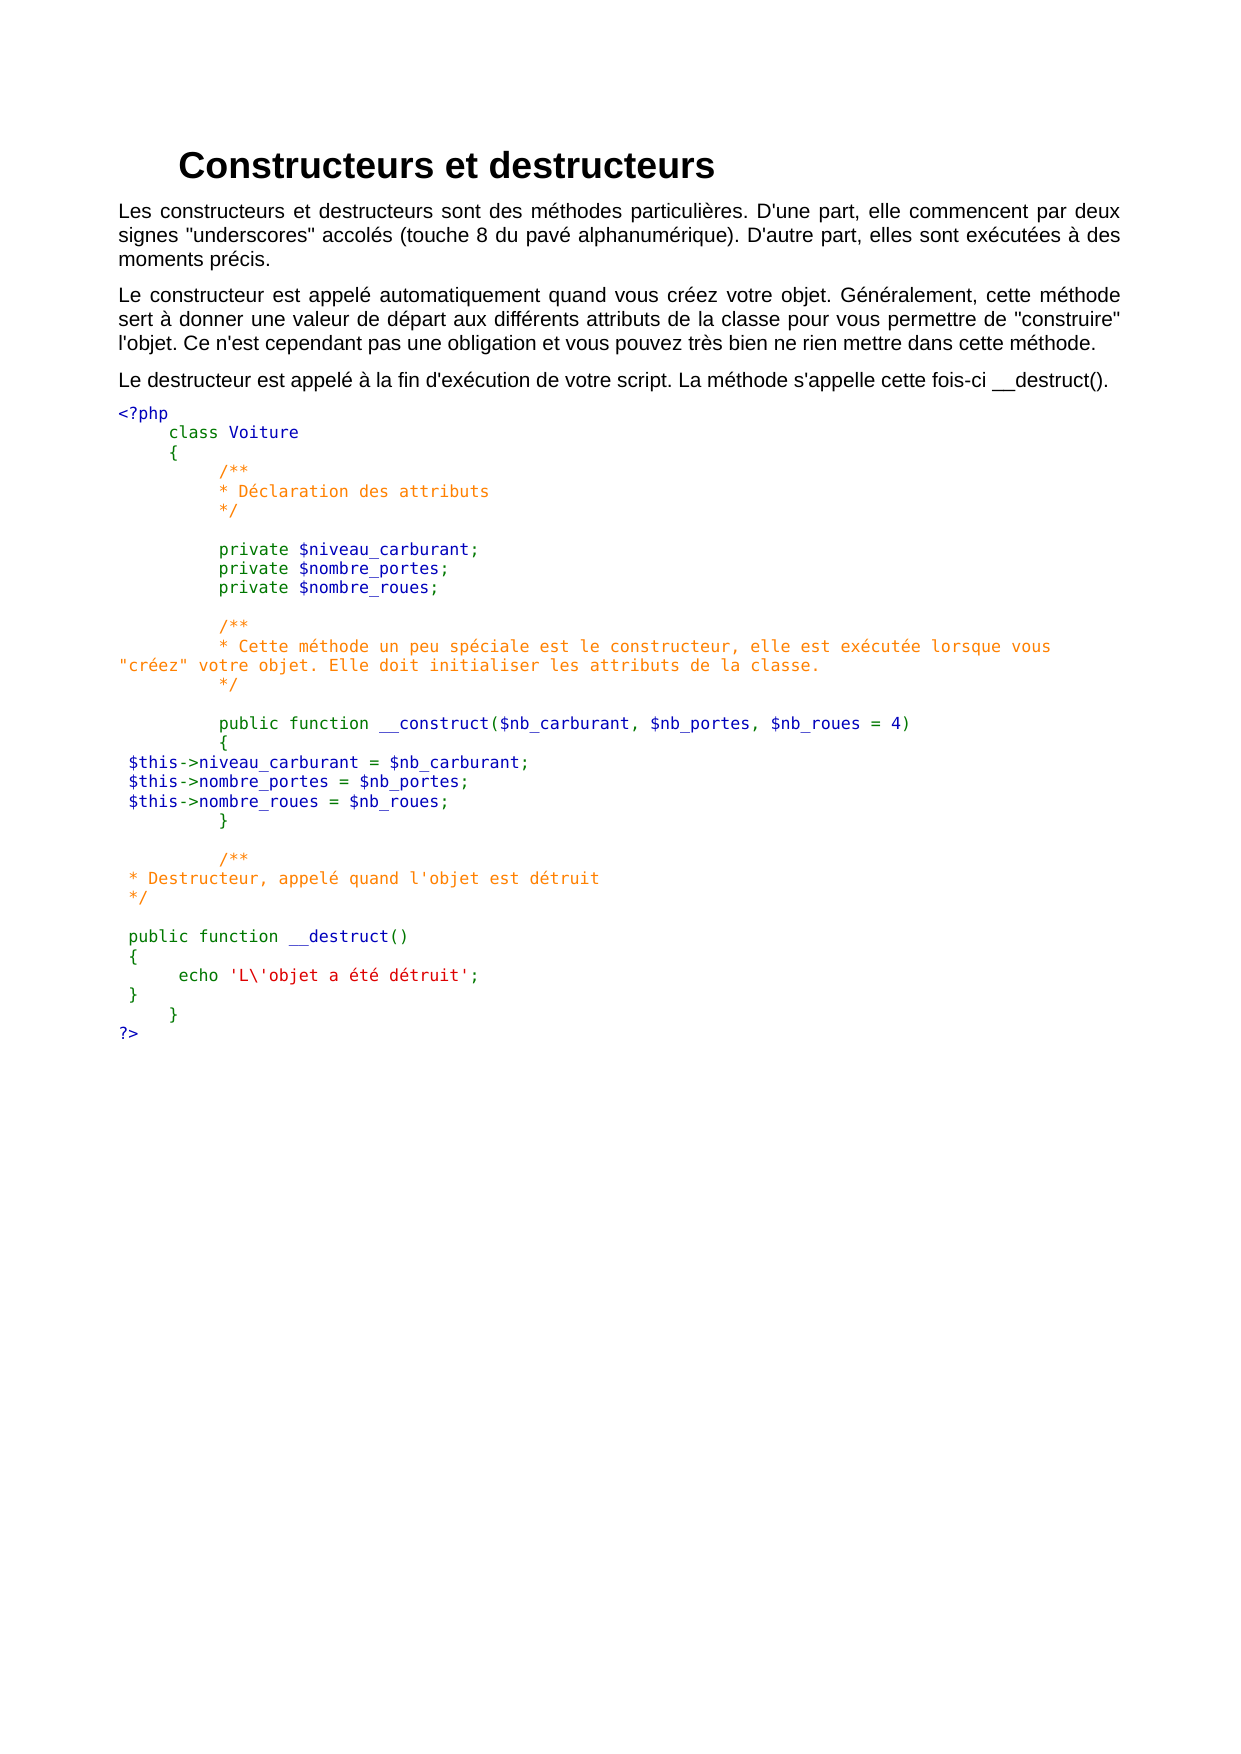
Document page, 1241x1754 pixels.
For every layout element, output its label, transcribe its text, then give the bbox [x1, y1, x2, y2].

text Le destructeur est appelé à la fin d'exécution de votre script. La méthode s'appelle cette fois-ci __destruct(). [118, 367, 1122, 391]
text <?php class Voiture { /** * Déclaration des attributs */ private $niveau_carburant; private $nombre_portes; private $nombre_roues; /** * Cette méthode un peu spéciale est le constructeur, elle est exécutée lorsque vous "créez" votre objet. Elle doit initialiser les attributs de la classe. */ public function __construct($nb_carburant, $nb_portes, $nb_roues = 4) { $this->niveau_carburant = $nb_carburant; $this->nombre_portes = $nb_portes; $this->nombre_roues = $nb_roues; } /** * Destructeur, appelé quand l'objet est détruit */ public function __destruct() { echo 'L\'objet a été détruit'; } } ?> [118, 404, 1122, 1043]
text Les constructeurs et destructeurs sont des méthodes particulières. D'une part, elle commencent par deux signes "underscores" accolés (touche 8 du pavé alphanumérique). D'autre part, elles sont exécutées à des moments précis. [118, 199, 1122, 271]
text Le constructeur est appelé automatiquement quand vous créez votre objet. Généralement, cette méthode sert à donner une valeur de départ aux différents attributs de la classe pour vous permettre de "construire" l'objet. Ce n'est cependant pas une obligation et vous pouvez très bien ne rien mettre dans cette méthode. [118, 283, 1122, 355]
subtitle Constructeurs et destructeurs [118, 143, 1122, 186]
